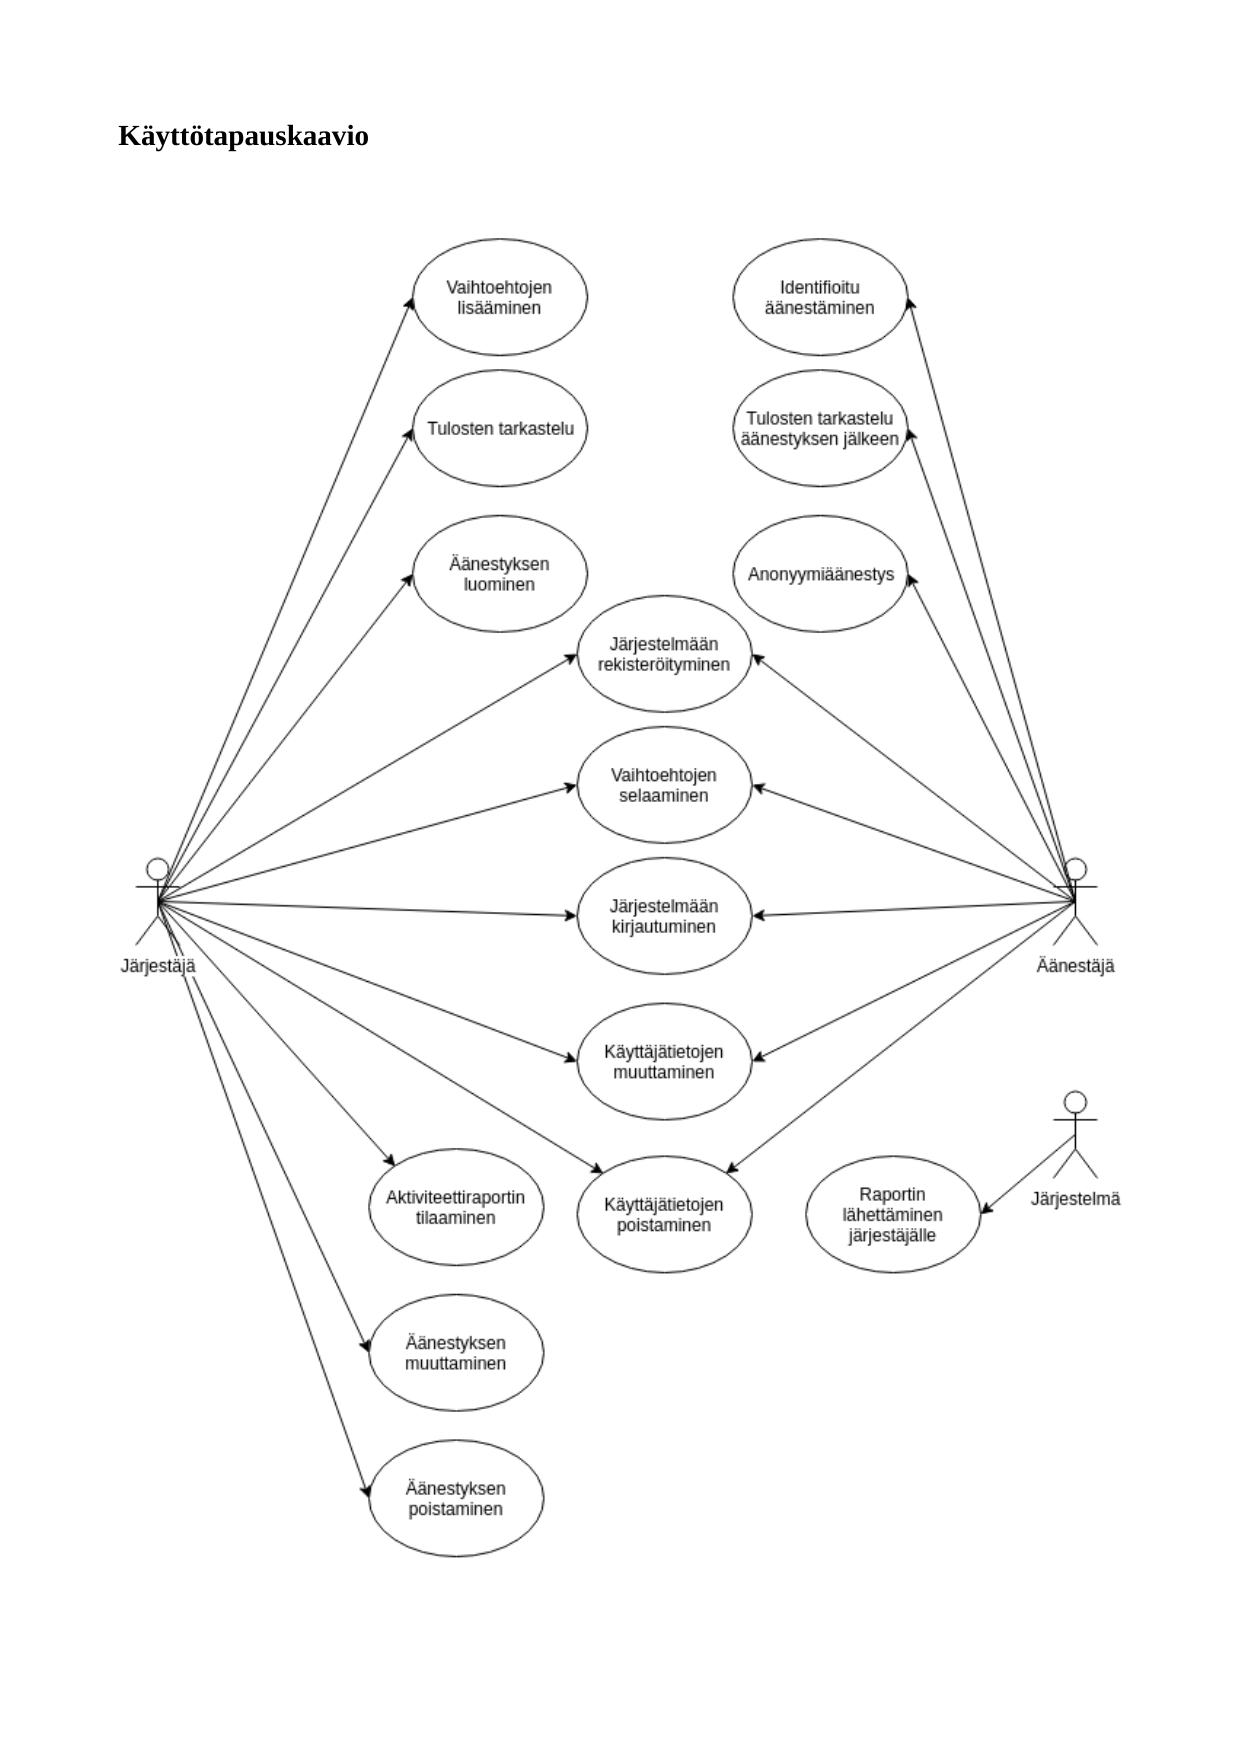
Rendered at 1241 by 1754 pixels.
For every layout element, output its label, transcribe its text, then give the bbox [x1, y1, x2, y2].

text Käyttötapauskaavio [118, 118, 1122, 152]
